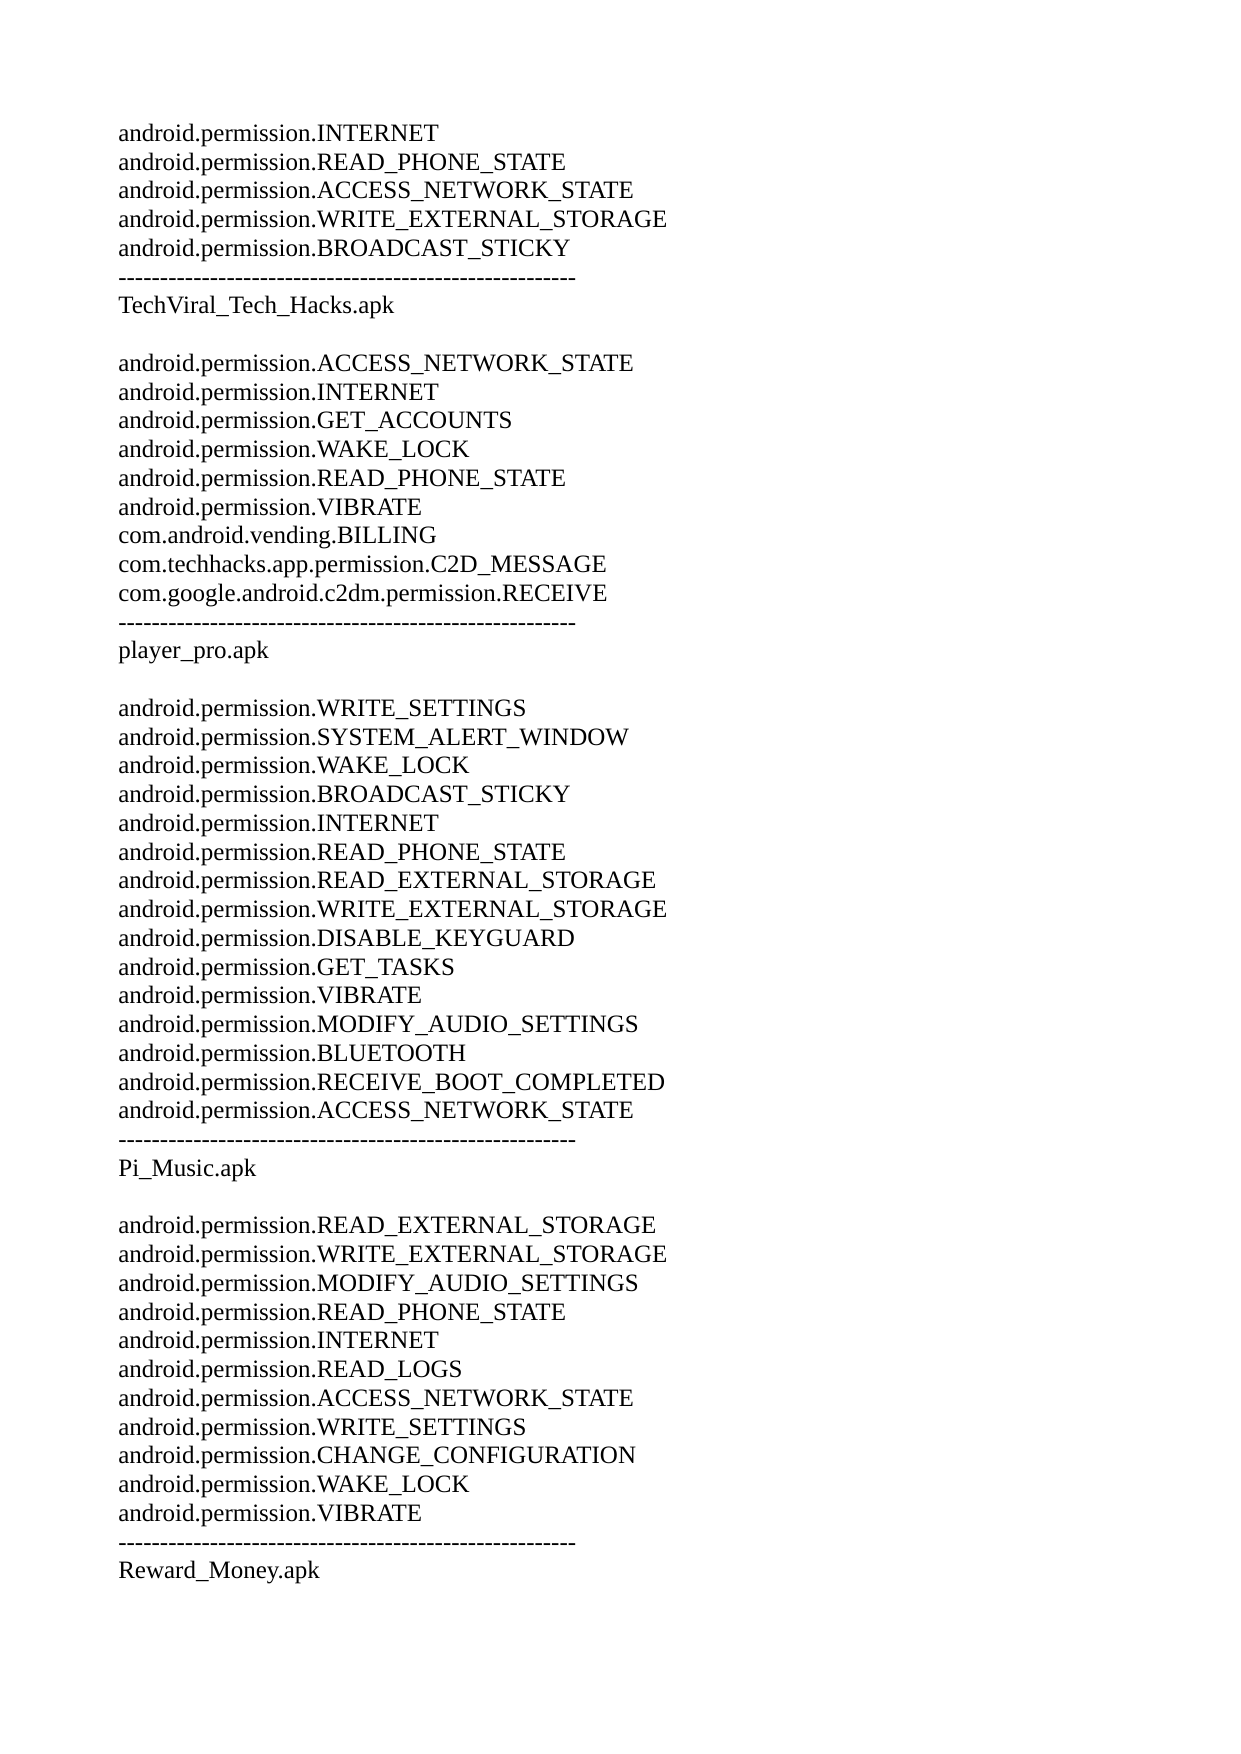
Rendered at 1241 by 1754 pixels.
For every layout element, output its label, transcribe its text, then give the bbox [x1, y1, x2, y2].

text android.permission.CHANGE_CONFIGURATION [118, 1441, 1122, 1469]
text android.permission.READ_PHONE_STATE [118, 147, 1122, 176]
text android.permission.READ_PHONE_STATE [118, 837, 1122, 866]
text android.permission.VIBRATE [118, 492, 1122, 521]
text android.permission.MODIFY_AUDIO_SETTINGS [118, 1268, 1122, 1297]
text android.permission.WAKE_LOCK [118, 751, 1122, 779]
text android.permission.MODIFY_AUDIO_SETTINGS [118, 1009, 1122, 1038]
text android.permission.ACCESS_NETWORK_STATE [118, 1096, 1122, 1124]
text android.permission.GET_TASKS [118, 952, 1122, 981]
text TechViral_Tech_Hacks.apk [118, 291, 1122, 319]
text android.permission.READ_PHONE_STATE [118, 1297, 1122, 1326]
text ------------------------------------------------------- [118, 1124, 1122, 1153]
text android.permission.READ_EXTERNAL_STORAGE [118, 866, 1122, 894]
text ------------------------------------------------------- [118, 262, 1122, 291]
text player_pro.apk [118, 636, 1122, 664]
text android.permission.RECEIVE_BOOT_COMPLETED [118, 1067, 1122, 1096]
text android.permission.INTERNET [118, 808, 1122, 837]
text android.permission.WRITE_SETTINGS [118, 693, 1122, 722]
text android.permission.WRITE_EXTERNAL_STORAGE [118, 204, 1122, 233]
text Reward_Money.apk [118, 1556, 1122, 1584]
text android.permission.WRITE_EXTERNAL_STORAGE [118, 1239, 1122, 1268]
text com.techhacks.app.permission.C2D_MESSAGE [118, 549, 1122, 578]
text android.permission.WAKE_LOCK [118, 434, 1122, 463]
text android.permission.BLUETOOTH [118, 1038, 1122, 1067]
text android.permission.INTERNET [118, 118, 1122, 147]
text android.permission.READ_LOGS [118, 1354, 1122, 1383]
text android.permission.ACCESS_NETWORK_STATE [118, 348, 1122, 377]
text android.permission.INTERNET [118, 377, 1122, 406]
text android.permission.ACCESS_NETWORK_STATE [118, 1383, 1122, 1412]
text android.permission.INTERNET [118, 1326, 1122, 1354]
text android.permission.ACCESS_NETWORK_STATE [118, 176, 1122, 204]
text android.permission.BROADCAST_STICKY [118, 233, 1122, 262]
text ------------------------------------------------------- [118, 607, 1122, 636]
text android.permission.WRITE_SETTINGS [118, 1412, 1122, 1441]
text com.android.vending.BILLING [118, 521, 1122, 549]
text android.permission.DISABLE_KEYGUARD [118, 923, 1122, 952]
text Pi_Music.apk [118, 1153, 1122, 1182]
text android.permission.VIBRATE [118, 981, 1122, 1009]
text android.permission.WAKE_LOCK [118, 1469, 1122, 1498]
text android.permission.READ_EXTERNAL_STORAGE [118, 1211, 1122, 1239]
text android.permission.READ_PHONE_STATE [118, 463, 1122, 492]
text android.permission.GET_ACCOUNTS [118, 406, 1122, 434]
text android.permission.VIBRATE [118, 1498, 1122, 1527]
text com.google.android.c2dm.permission.RECEIVE [118, 578, 1122, 607]
text ------------------------------------------------------- [118, 1527, 1122, 1556]
text android.permission.WRITE_EXTERNAL_STORAGE [118, 894, 1122, 923]
text android.permission.BROADCAST_STICKY [118, 779, 1122, 808]
text android.permission.SYSTEM_ALERT_WINDOW [118, 722, 1122, 751]
